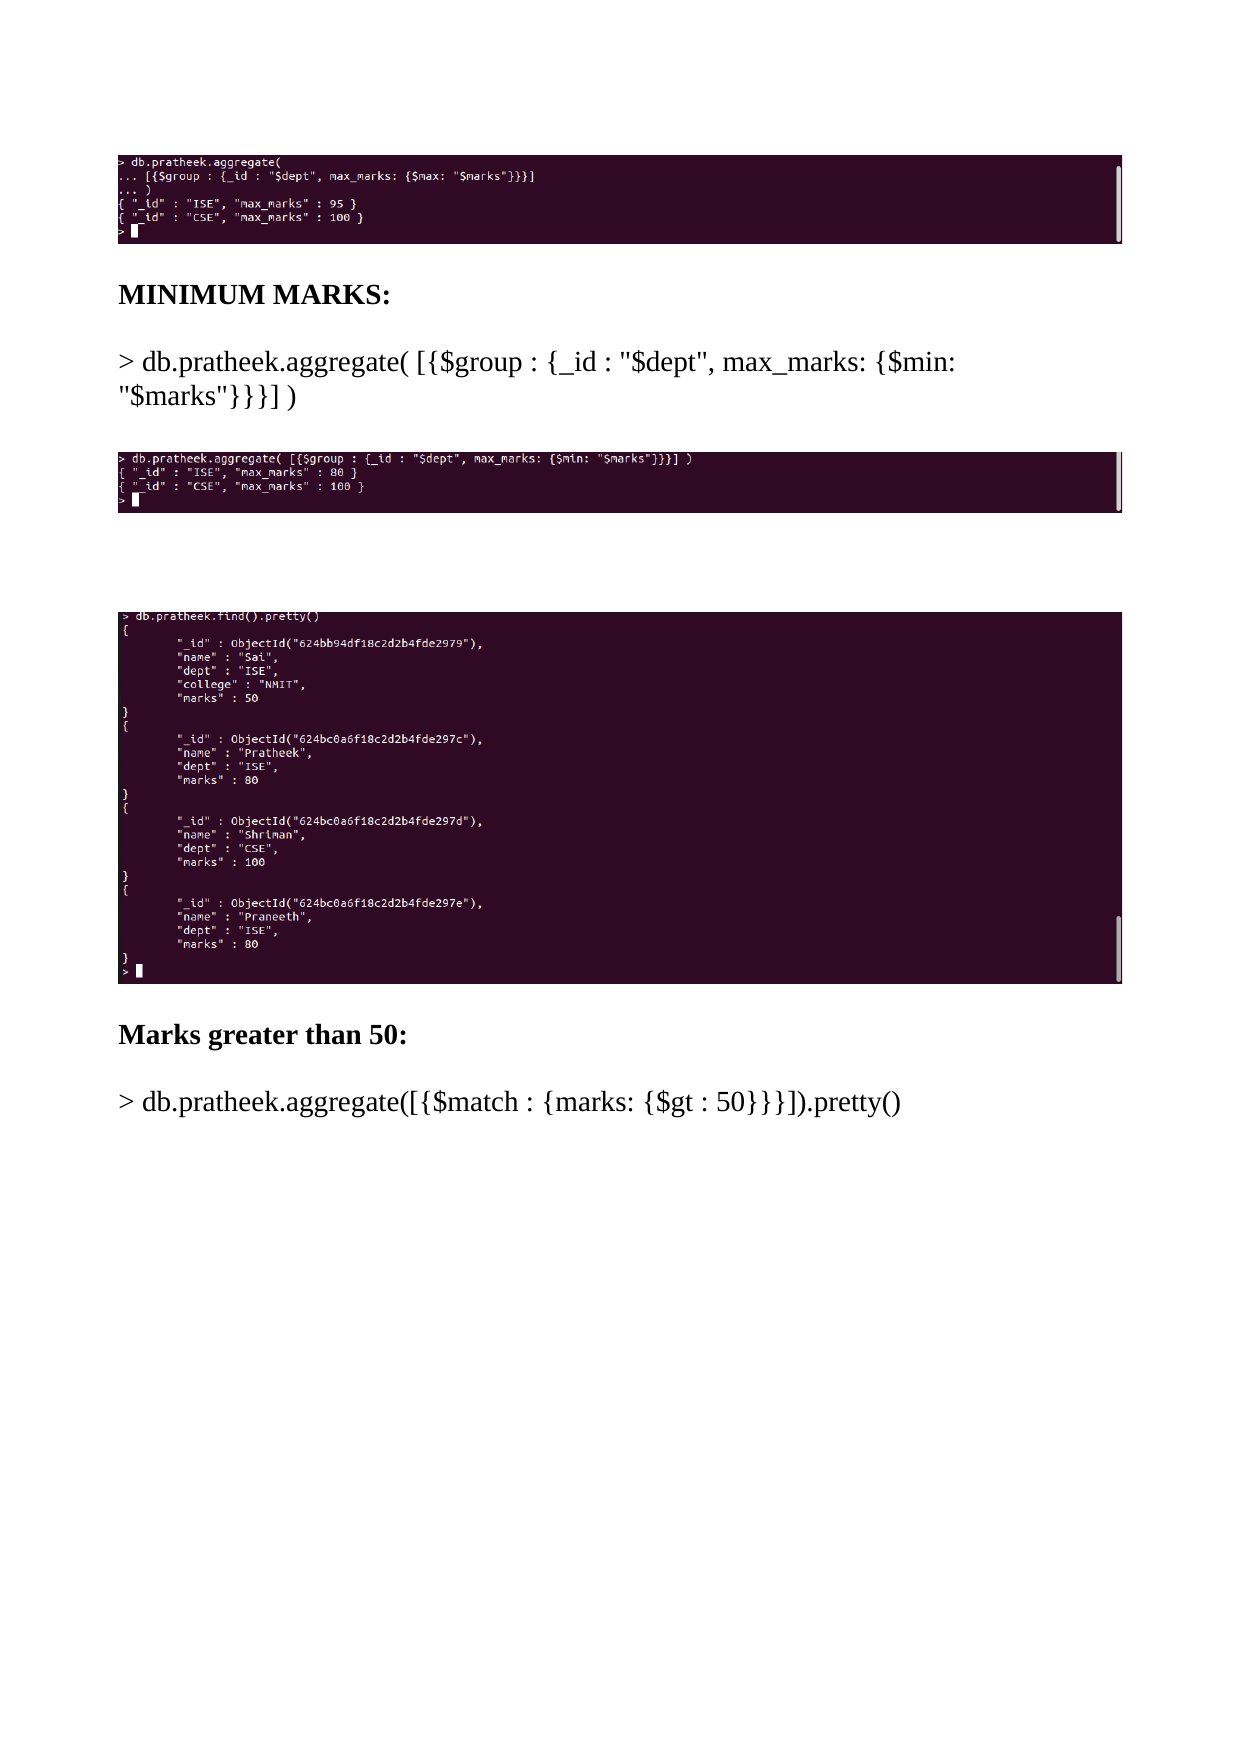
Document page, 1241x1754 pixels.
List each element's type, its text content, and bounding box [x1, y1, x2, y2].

picture [118, 155, 1123, 244]
text MINIMUM MARKS: [118, 277, 1122, 311]
text Marks greater than 50: [118, 1017, 1122, 1050]
text > db.pratheek.aggregate([{$match : {marks: {$gt : 50}}}]).pretty() [118, 1084, 1122, 1117]
picture [118, 452, 1123, 513]
picture [118, 612, 1123, 984]
text > db.pratheek.aggregate( [{$group : {_id : "$dept", max_marks: {$min: "$marks"}}}] ) [118, 344, 1122, 411]
